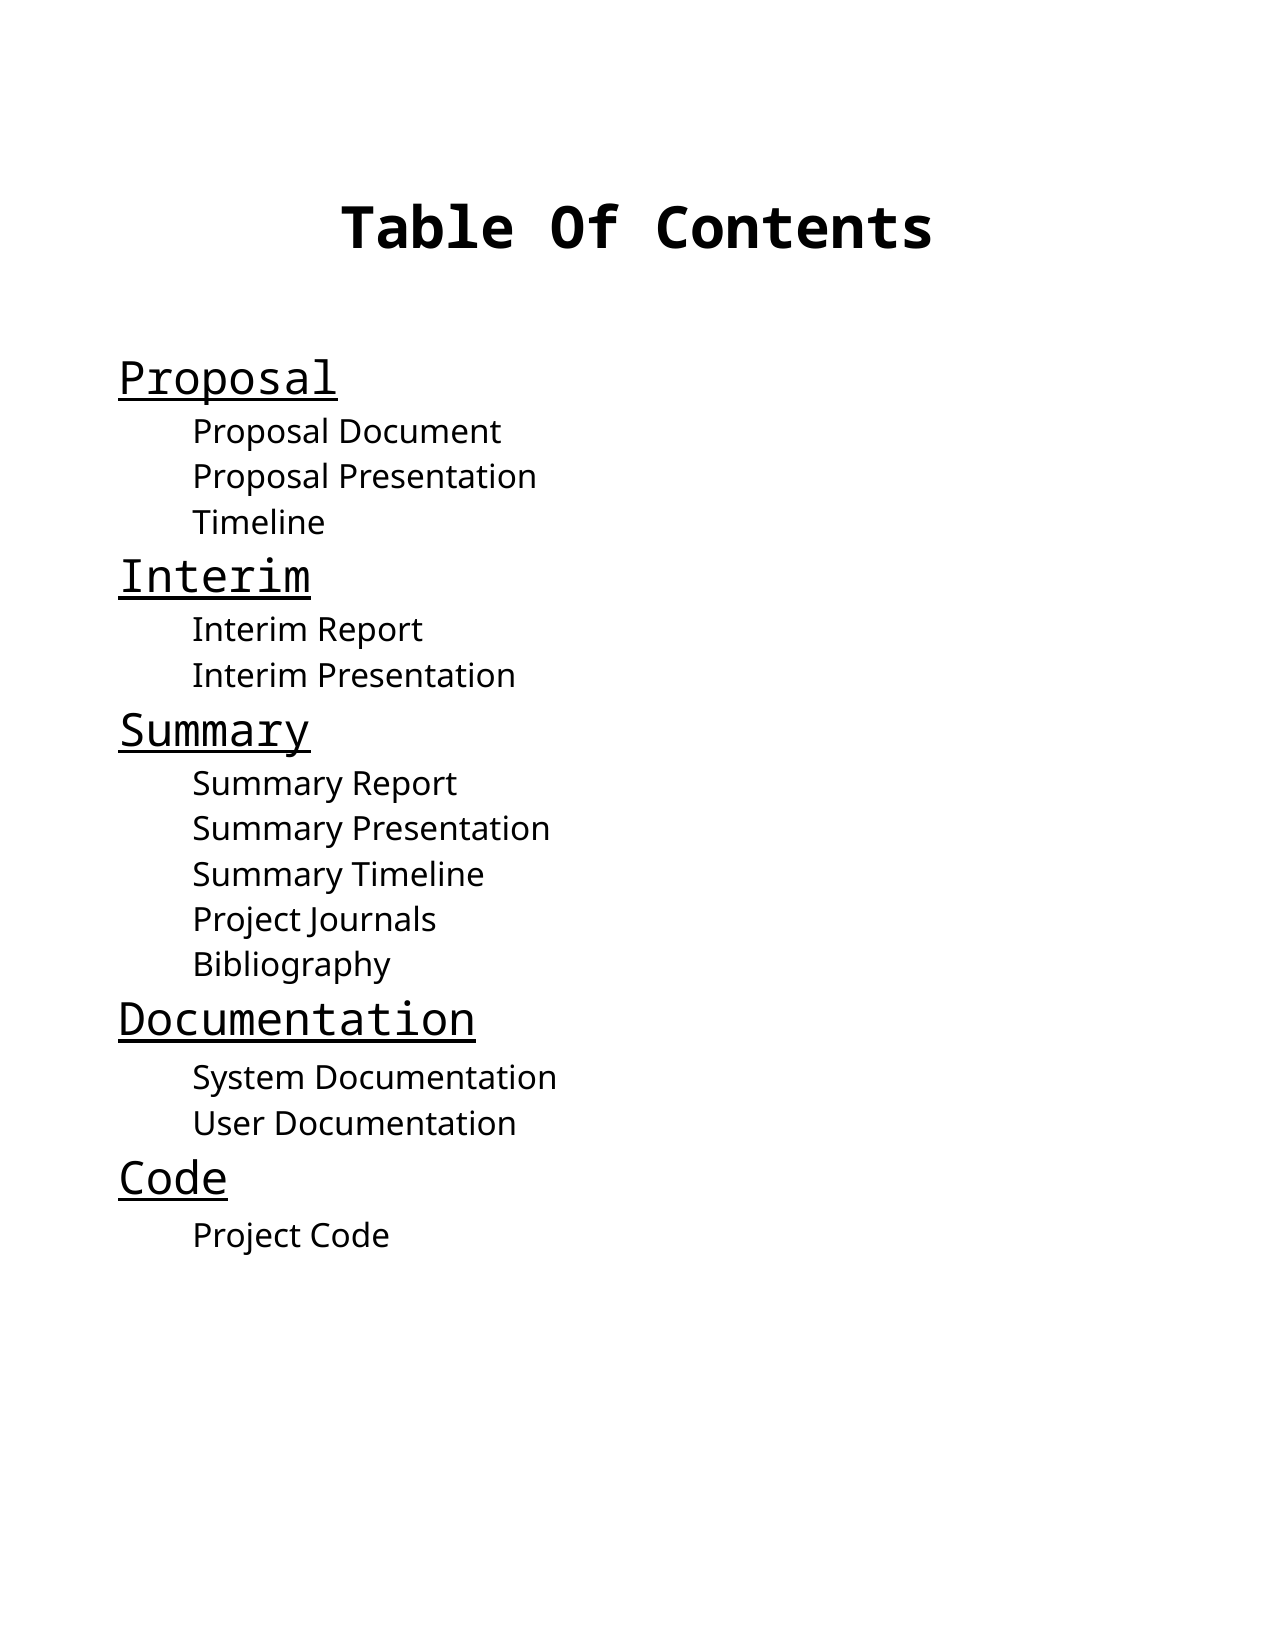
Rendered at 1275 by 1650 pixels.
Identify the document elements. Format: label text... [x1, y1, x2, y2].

text Timeline [118, 498, 1157, 544]
text Summary Presentation [118, 805, 1157, 850]
text Bibliography [118, 941, 1157, 987]
text Interim Report [118, 606, 1157, 652]
text Documentation [118, 987, 1157, 1049]
text Interim [118, 544, 1157, 606]
text System Documentation [118, 1049, 1157, 1100]
text Interim Presentation [118, 652, 1157, 697]
text User Documentation [118, 1100, 1157, 1145]
text Proposal [118, 345, 1157, 408]
text Project Code [118, 1208, 1157, 1259]
text Proposal Document [118, 408, 1157, 453]
text Code [118, 1145, 1157, 1208]
text Summary [118, 697, 1157, 759]
text Proposal Presentation [118, 453, 1157, 498]
text Summary Timeline [118, 850, 1157, 896]
text Table Of Contents [118, 186, 1157, 266]
text Summary Report [118, 759, 1157, 805]
text Project Journals [118, 896, 1157, 941]
